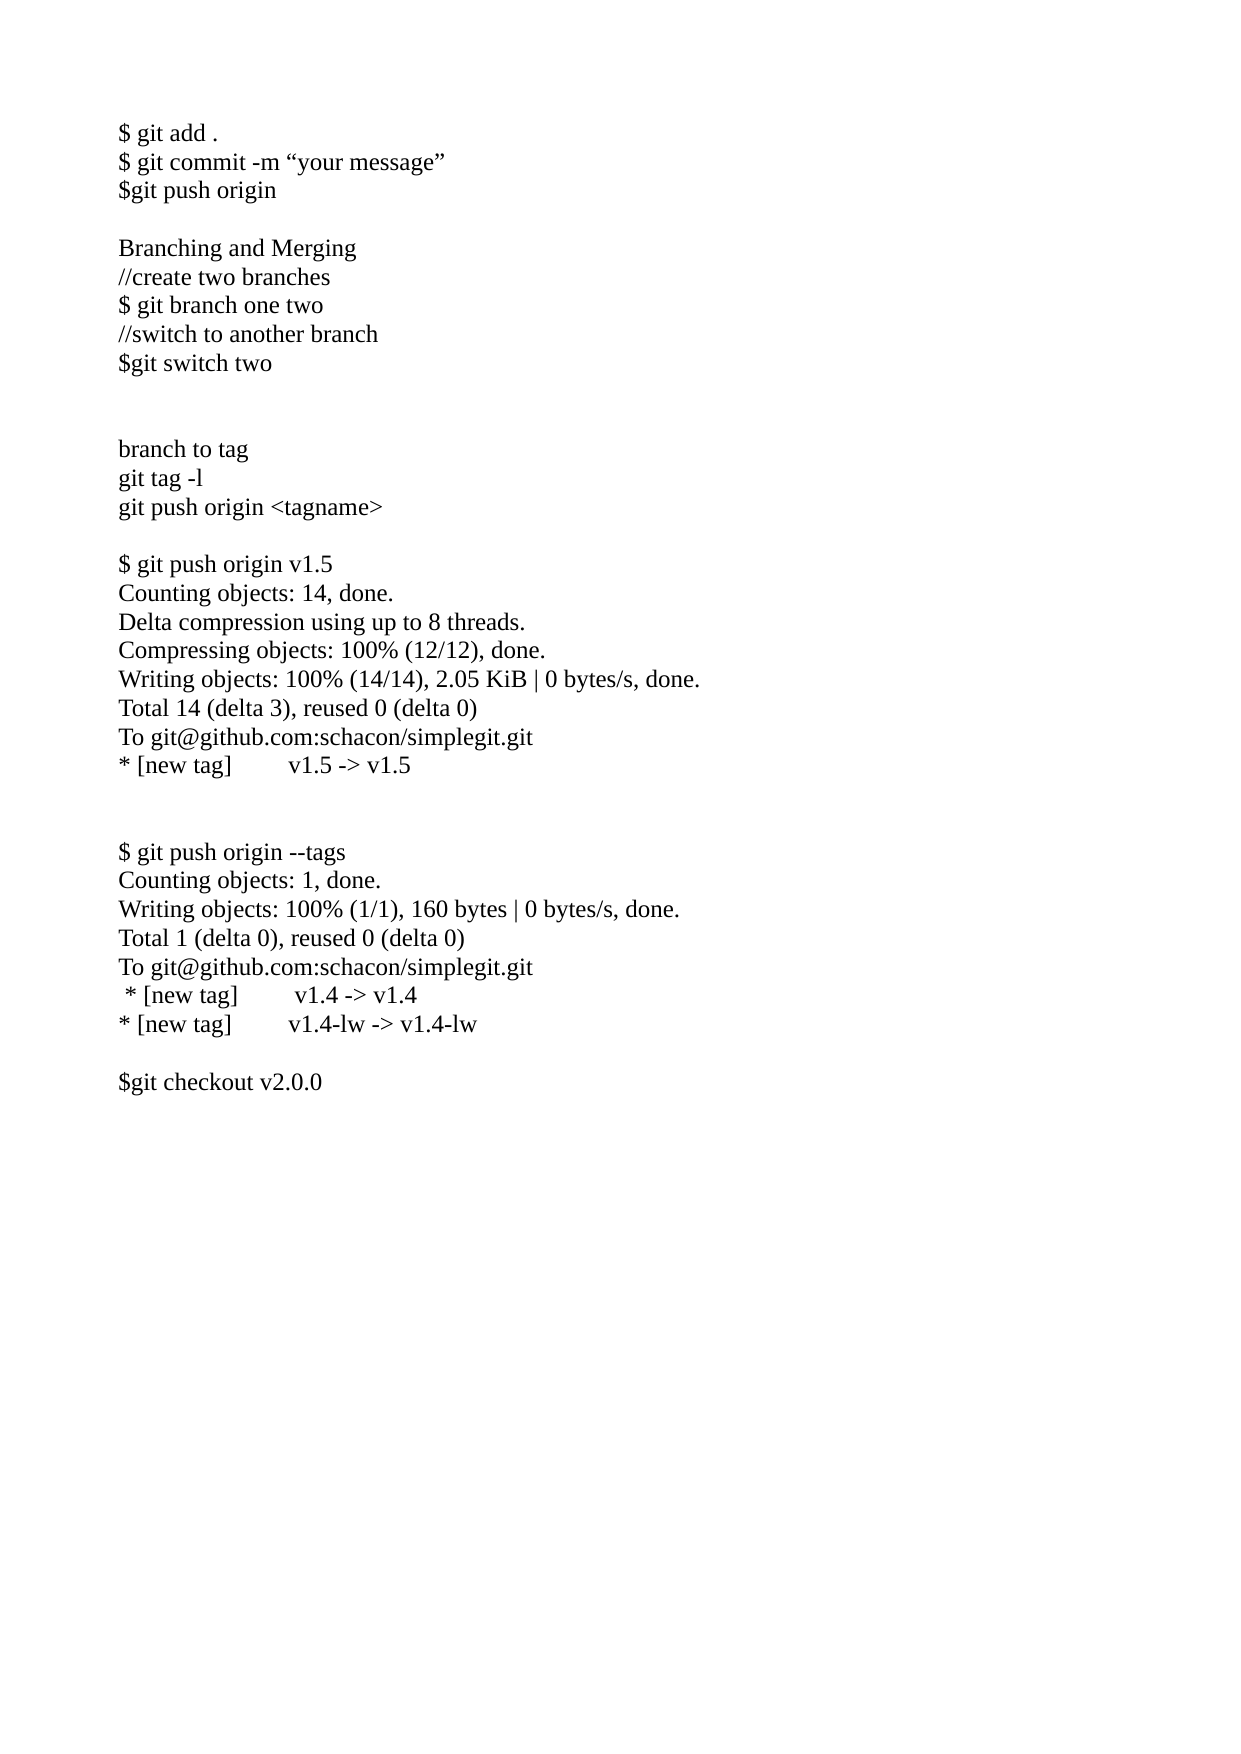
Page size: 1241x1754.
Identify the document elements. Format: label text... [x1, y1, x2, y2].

text Compressing objects: 100% (12/12), done. [118, 636, 1122, 664]
text $ git commit -m “your message” [118, 147, 1122, 176]
text Writing objects: 100% (14/14), 2.05 KiB | 0 bytes/s, done. [118, 664, 1122, 693]
text To git@github.com:schacon/simplegit.git [118, 722, 1122, 751]
text To git@github.com:schacon/simplegit.git [118, 952, 1122, 981]
text git push origin <tagname> [118, 492, 1122, 521]
text Writing objects: 100% (1/1), 160 bytes | 0 bytes/s, done. [118, 894, 1122, 923]
text $ git push origin v1.5 [118, 549, 1122, 578]
text $ git add . [118, 118, 1122, 147]
text * [new tag] v1.4 -> v1.4 [118, 981, 1122, 1009]
text * [new tag] v1.5 -> v1.5 [118, 751, 1122, 779]
text Counting objects: 14, done. [118, 578, 1122, 607]
text * [new tag] v1.4-lw -> v1.4-lw [118, 1009, 1122, 1038]
text branch to tag [118, 434, 1122, 463]
text Total 1 (delta 0), reused 0 (delta 0) [118, 923, 1122, 952]
text Counting objects: 1, done. [118, 866, 1122, 894]
text //switch to another branch [118, 319, 1122, 348]
text $git push origin [118, 176, 1122, 204]
text $ git push origin --tags [118, 837, 1122, 866]
text git tag -l [118, 463, 1122, 492]
text //create two branches [118, 262, 1122, 291]
text Total 14 (delta 3), reused 0 (delta 0) [118, 693, 1122, 722]
text $git switch two [118, 348, 1122, 377]
text $git checkout v2.0.0 [118, 1067, 1122, 1096]
text Branching and Merging [118, 233, 1122, 262]
text Delta compression using up to 8 threads. [118, 607, 1122, 636]
text $ git branch one two [118, 291, 1122, 319]
